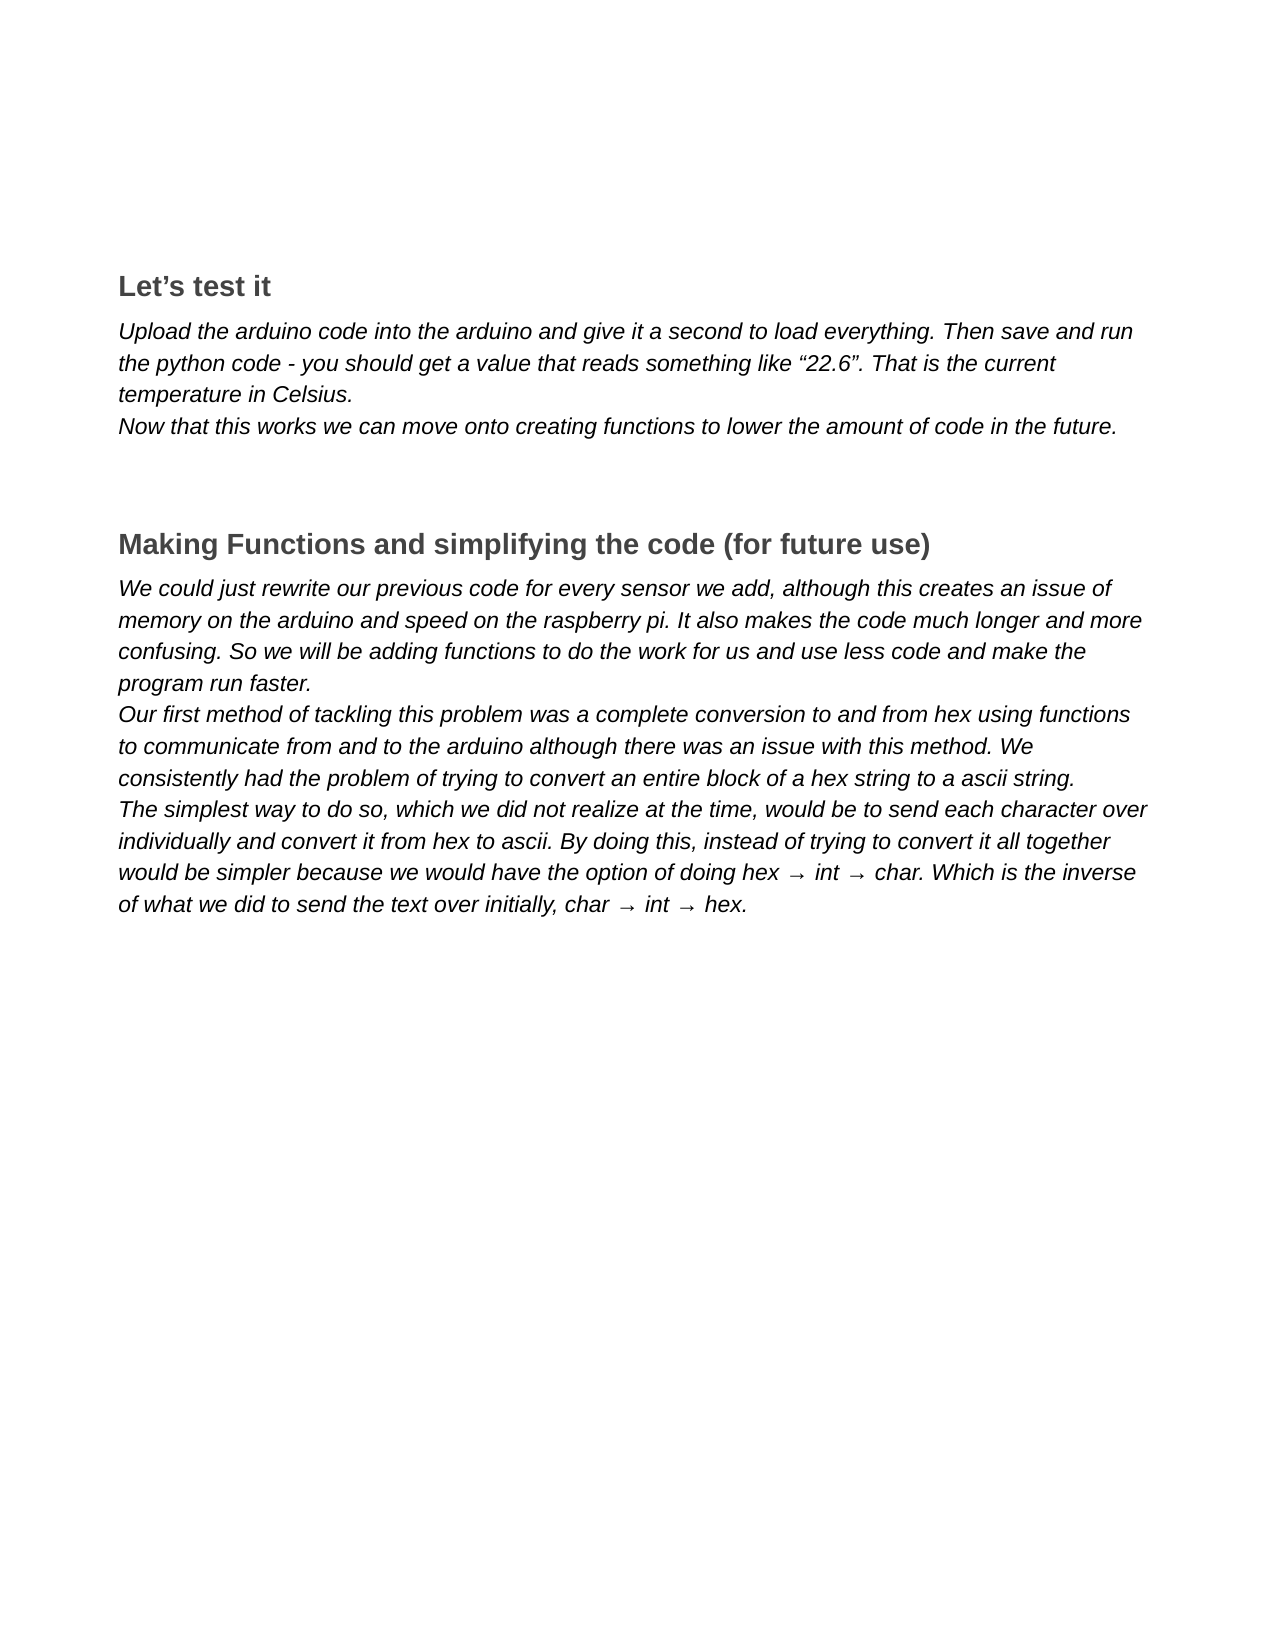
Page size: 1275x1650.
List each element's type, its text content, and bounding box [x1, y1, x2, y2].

text The simplest way to do so, which we did not realize at the time, would be to send each character over individually and convert it from hex to ascii. By doing this, instead of trying to convert it all together would be simpler because we would have the option of doing hex → int → char. Which is the inverse of what we did to send the text over initially, char → int → hex. [118, 796, 1157, 917]
text We could just rewrite our previous code for every sensor we add, although this creates an issue of memory on the arduino and speed on the raspberry pi. It also makes the code much longer and more confusing. So we will be adding functions to do the work for us and use less code and make the program run faster. [118, 575, 1157, 696]
text Upload the arduino code into the arduino and give it a second to load everything. Then save and run the python code - you should get a value that reads something like “22.6”. That is the current temperature in Celsius. [118, 318, 1157, 407]
subtitle Let’s test it [118, 269, 1157, 303]
text Our first method of tackling this problem was a complete conversion to and from hex using functions to communicate from and to the arduino although there was an issue with this method. We consistently had the problem of trying to convert an entire block of a hex string to a ascii string. [118, 701, 1157, 791]
subtitle Making Functions and simplifying the code (for future use) [118, 527, 1157, 560]
text Now that this works we can move onto creating functions to lower the amount of code in the future. [118, 413, 1157, 439]
